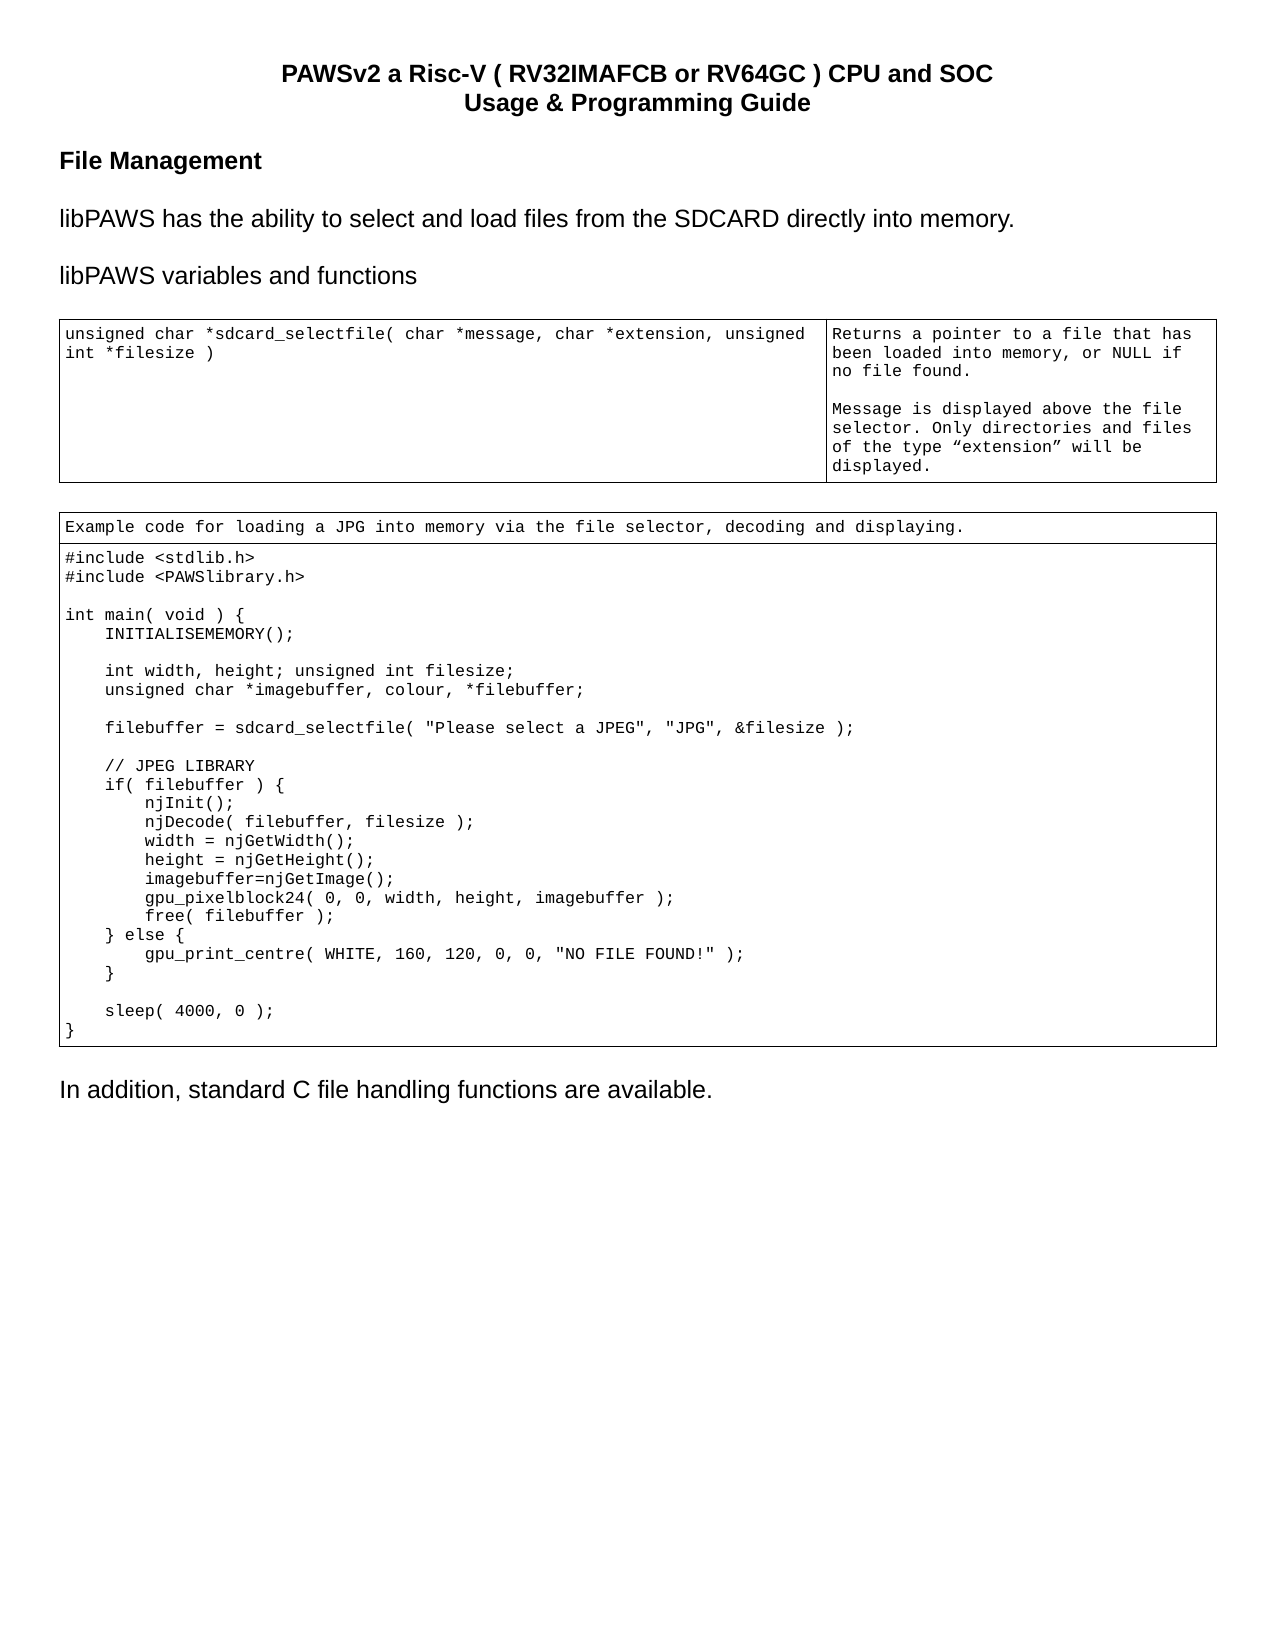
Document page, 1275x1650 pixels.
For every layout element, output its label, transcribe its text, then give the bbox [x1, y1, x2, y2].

table_cell #include <stdlib.h> #include <PAWSlibrary.h> int main( void ) { INITIALISEMEMORY(); int width, height; unsigned int filesize; unsigned char *imagebuffer, colour, *filebuffer; filebuffer = sdcard_selectfile( "Please select a JPEG", "JPG", &filesize ); // JPEG LIBRARY if( filebuffer ) { njInit(); njDecode( filebuffer, filesize ); width = njGetWidth(); height = njGetHeight(); imagebuffer=njGetImage(); gpu_pixelblock24( 0, 0, width, height, imagebuffer ); free( filebuffer ); } else { gpu_print_centre( WHITE, 160, 120, 0, 0, "NO FILE FOUND!" ); } sleep( 4000, 0 ); } [60, 544, 1216, 1046]
text In addition, standard C file handling functions are available. [59, 1076, 1216, 1104]
text libPAWS has the ability to select and load files from the SDCARD directly into memory. [59, 203, 1216, 232]
table_header Example code for loading a JPG into memory via the file selector, decoding and displaying. [60, 513, 1216, 543]
table_header unsigned char *sdcard_selectfile( char *message, char *extension, unsigned int *filesize ) [60, 320, 826, 482]
text File Management [59, 146, 1216, 175]
table_header Returns a pointer to a file that has been loaded into memory, or NULL if no file found. Message is displayed above the file selector. Only directories and files of the type “extension” will be displayed. [827, 320, 1216, 482]
text libPAWS variables and functions [59, 261, 1216, 290]
